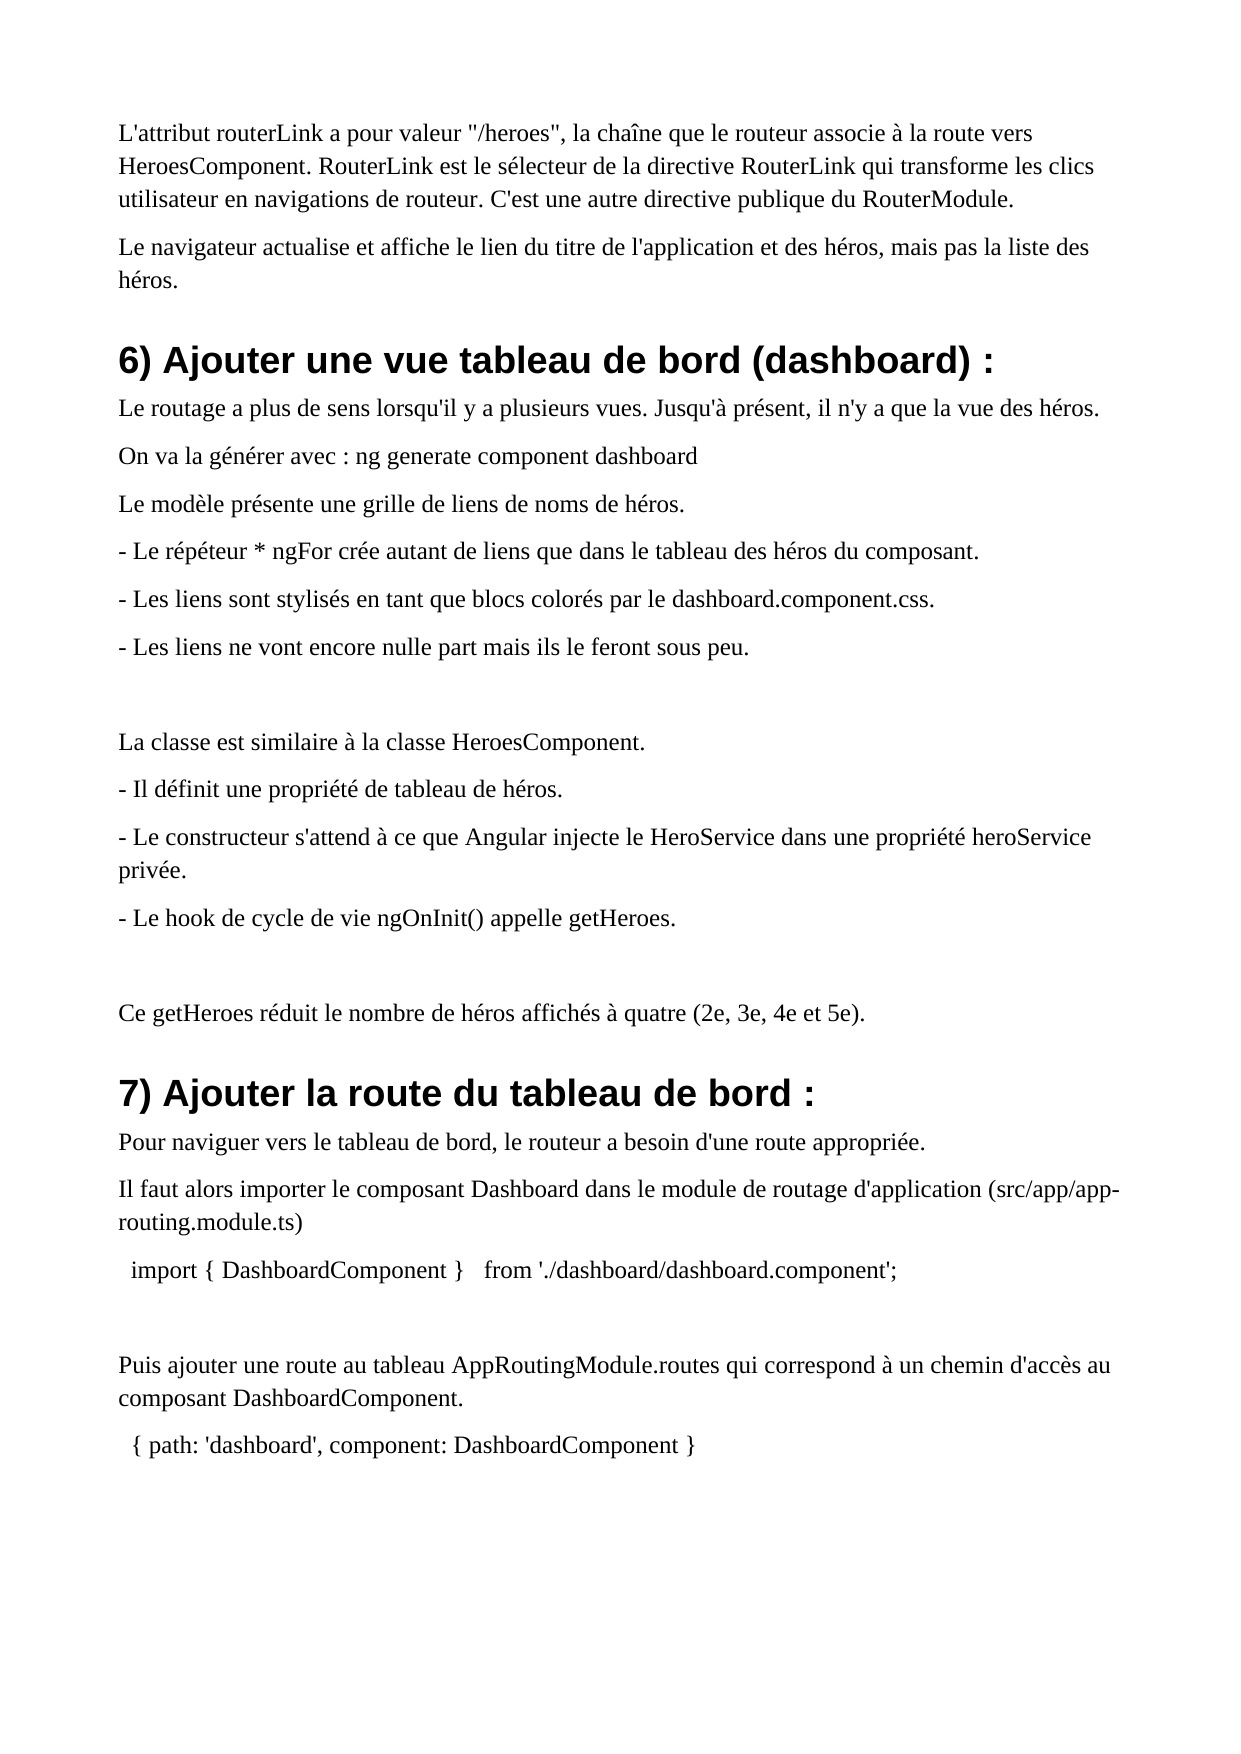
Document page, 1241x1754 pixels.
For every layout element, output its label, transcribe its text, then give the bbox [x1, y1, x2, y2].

text - Les liens ne vont encore nulle part mais ils le feront sous peu. [118, 632, 1122, 660]
text - Le constructeur s'attend à ce que Angular injecte le HeroService dans une propriété heroService privée. [118, 822, 1122, 884]
text import { DashboardComponent } from './dashboard/dashboard.component'; [118, 1255, 1122, 1283]
text L'attribut routerLink a pour valeur "/heroes", la chaîne que le routeur associe à la route vers HeroesComponent. RouterLink est le sélecteur de la directive RouterLink qui transforme les clics utilisateur en navigations de routeur. C'est une autre directive publique du RouterModule. [118, 118, 1122, 213]
text Puis ajouter une route au tableau AppRoutingModule.routes qui correspond à un chemin d'accès au composant DashboardComponent. [118, 1350, 1122, 1412]
text Ce getHeroes réduit le nombre de héros affichés à quatre (2e, 3e, 4e et 5e). [118, 998, 1122, 1027]
text Pour naviguer vers le tableau de bord, le routeur a besoin d'une route appropriée. [118, 1127, 1122, 1155]
text { path: 'dashboard', component: DashboardComponent } [118, 1431, 1122, 1459]
text La classe est similaire à la classe HeroesComponent. [118, 727, 1122, 756]
text - Le répéteur * ngFor crée autant de liens que dans le tableau des héros du composant. [118, 536, 1122, 565]
text - Il définit une propriété de tableau de héros. [118, 774, 1122, 803]
subtitle 7) Ajouter la route du tableau de bord : [118, 1070, 1122, 1114]
text On va la générer avec : ng generate component dashboard [118, 441, 1122, 470]
text Le modèle présente une grille de liens de noms de héros. [118, 489, 1122, 517]
text Il faut alors importer le composant Dashboard dans le module de routage d'application (src/app/app-routing.module.ts) [118, 1174, 1122, 1236]
subtitle 6) Ajouter une vue tableau de bord (dashboard) : [118, 337, 1122, 381]
text - Le hook de cycle de vie ngOnInit() appelle getHeroes. [118, 903, 1122, 931]
text - Les liens sont stylisés en tant que blocs colorés par le dashboard.component.css. [118, 584, 1122, 613]
text Le routage a plus de sens lorsqu'il y a plusieurs vues. Jusqu'à présent, il n'y a que la vue des héros. [118, 393, 1122, 422]
text Le navigateur actualise et affiche le lien du titre de l'application et des héros, mais pas la liste des héros. [118, 232, 1122, 293]
